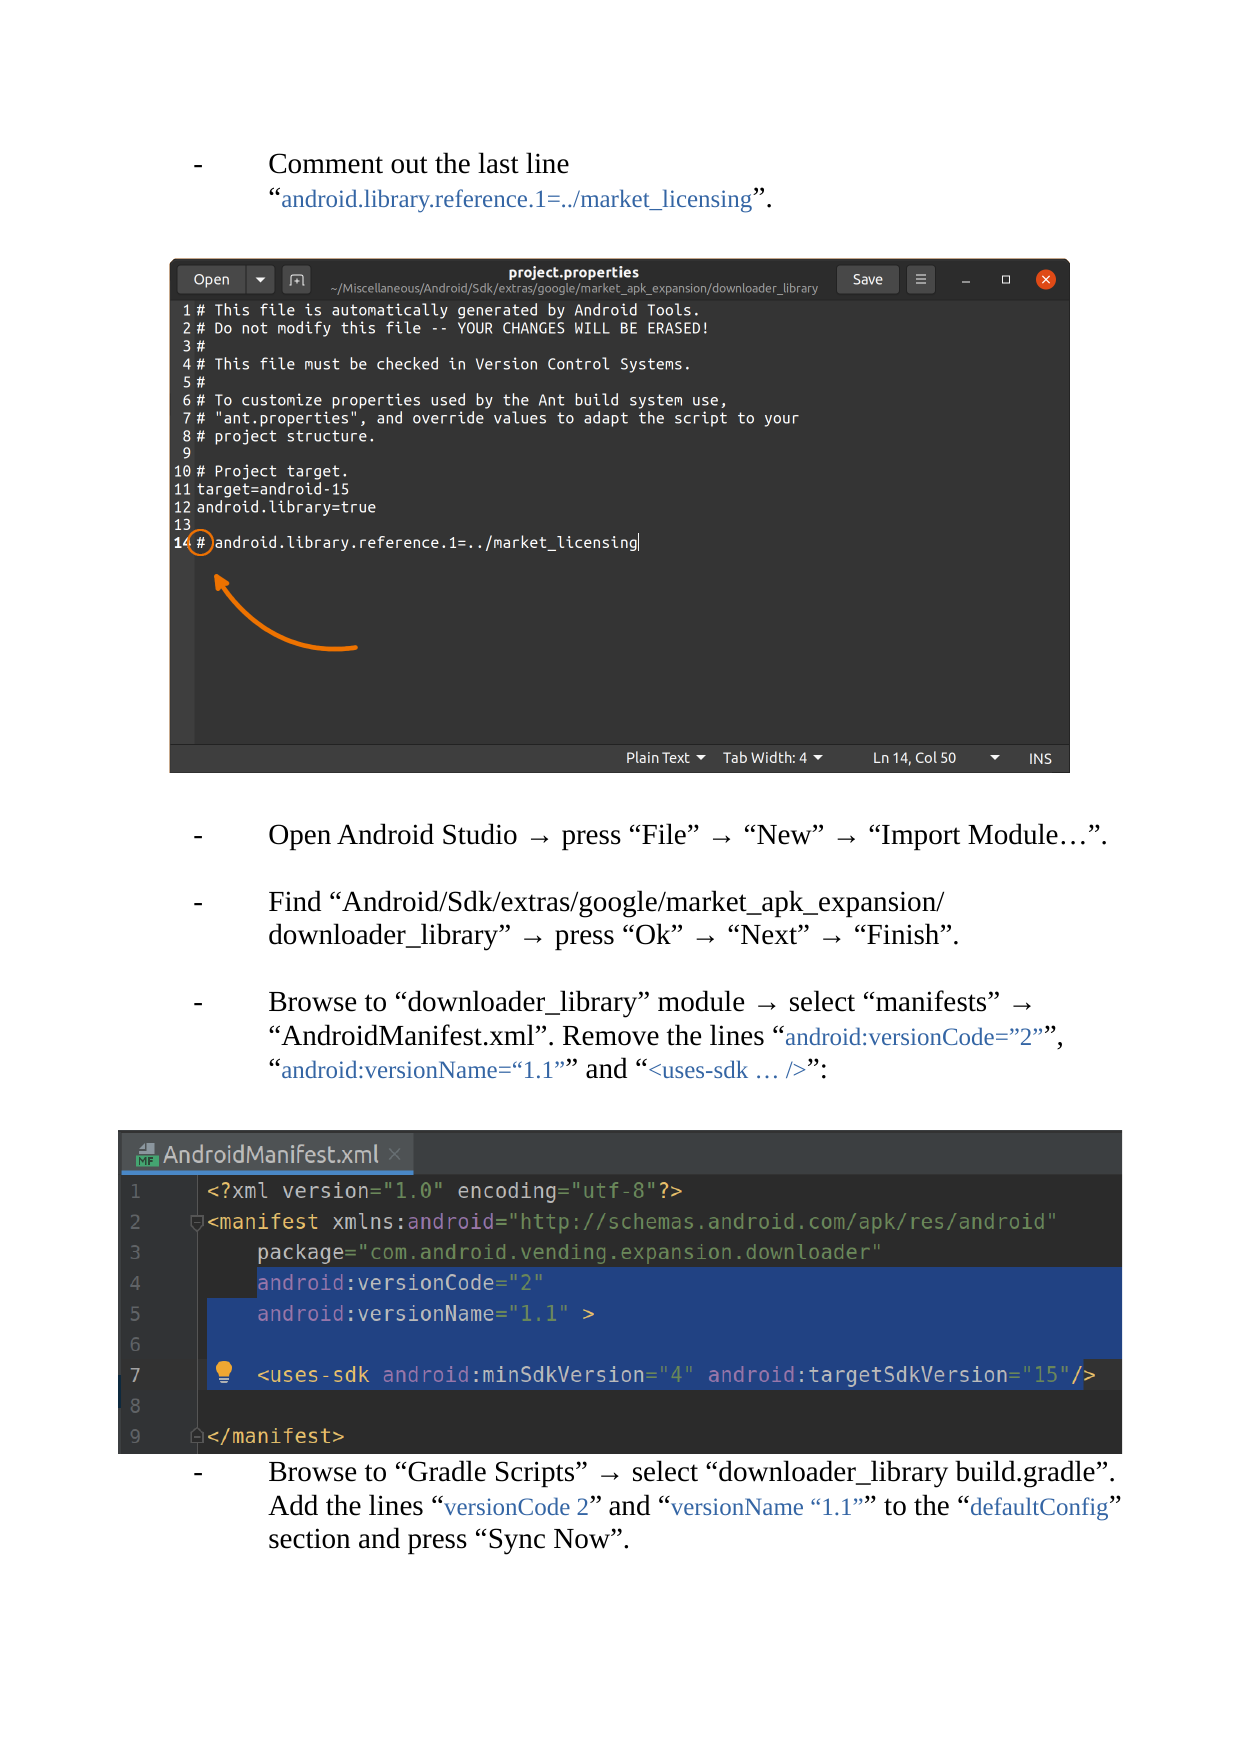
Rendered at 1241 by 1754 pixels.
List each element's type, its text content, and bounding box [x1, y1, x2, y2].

text - Browse to “Gradle Scripts” → select “downloader_library build.gradle”. Add the lines “versionCode 2” and “versionName “1.1”” to the “defaultConfig” section and press “Sync Now”. [118, 1454, 1122, 1555]
text - Comment out the last line “android.library.reference.1=../market_licensing”. [118, 146, 1122, 213]
text - Find “Android/Sdk/extras/google/market_apk_expansion/ [118, 884, 1122, 917]
text - Browse to “downloader_library” module → select “manifests” → “AndroidManifest.xml”. Remove the lines “android:versionCode=”2””, “android:versionName=“1.1”” and “<uses-sdk … />”: [118, 984, 1122, 1085]
text downloader_library” → press “Ok” → “Next” → “Finish”. [118, 917, 1122, 951]
picture [167, 256, 1074, 775]
text - Open Android Studio → press “File” → “New” → “Import Module…”. [118, 817, 1122, 850]
picture [118, 1130, 1123, 1454]
text [118, 1119, 1122, 1130]
